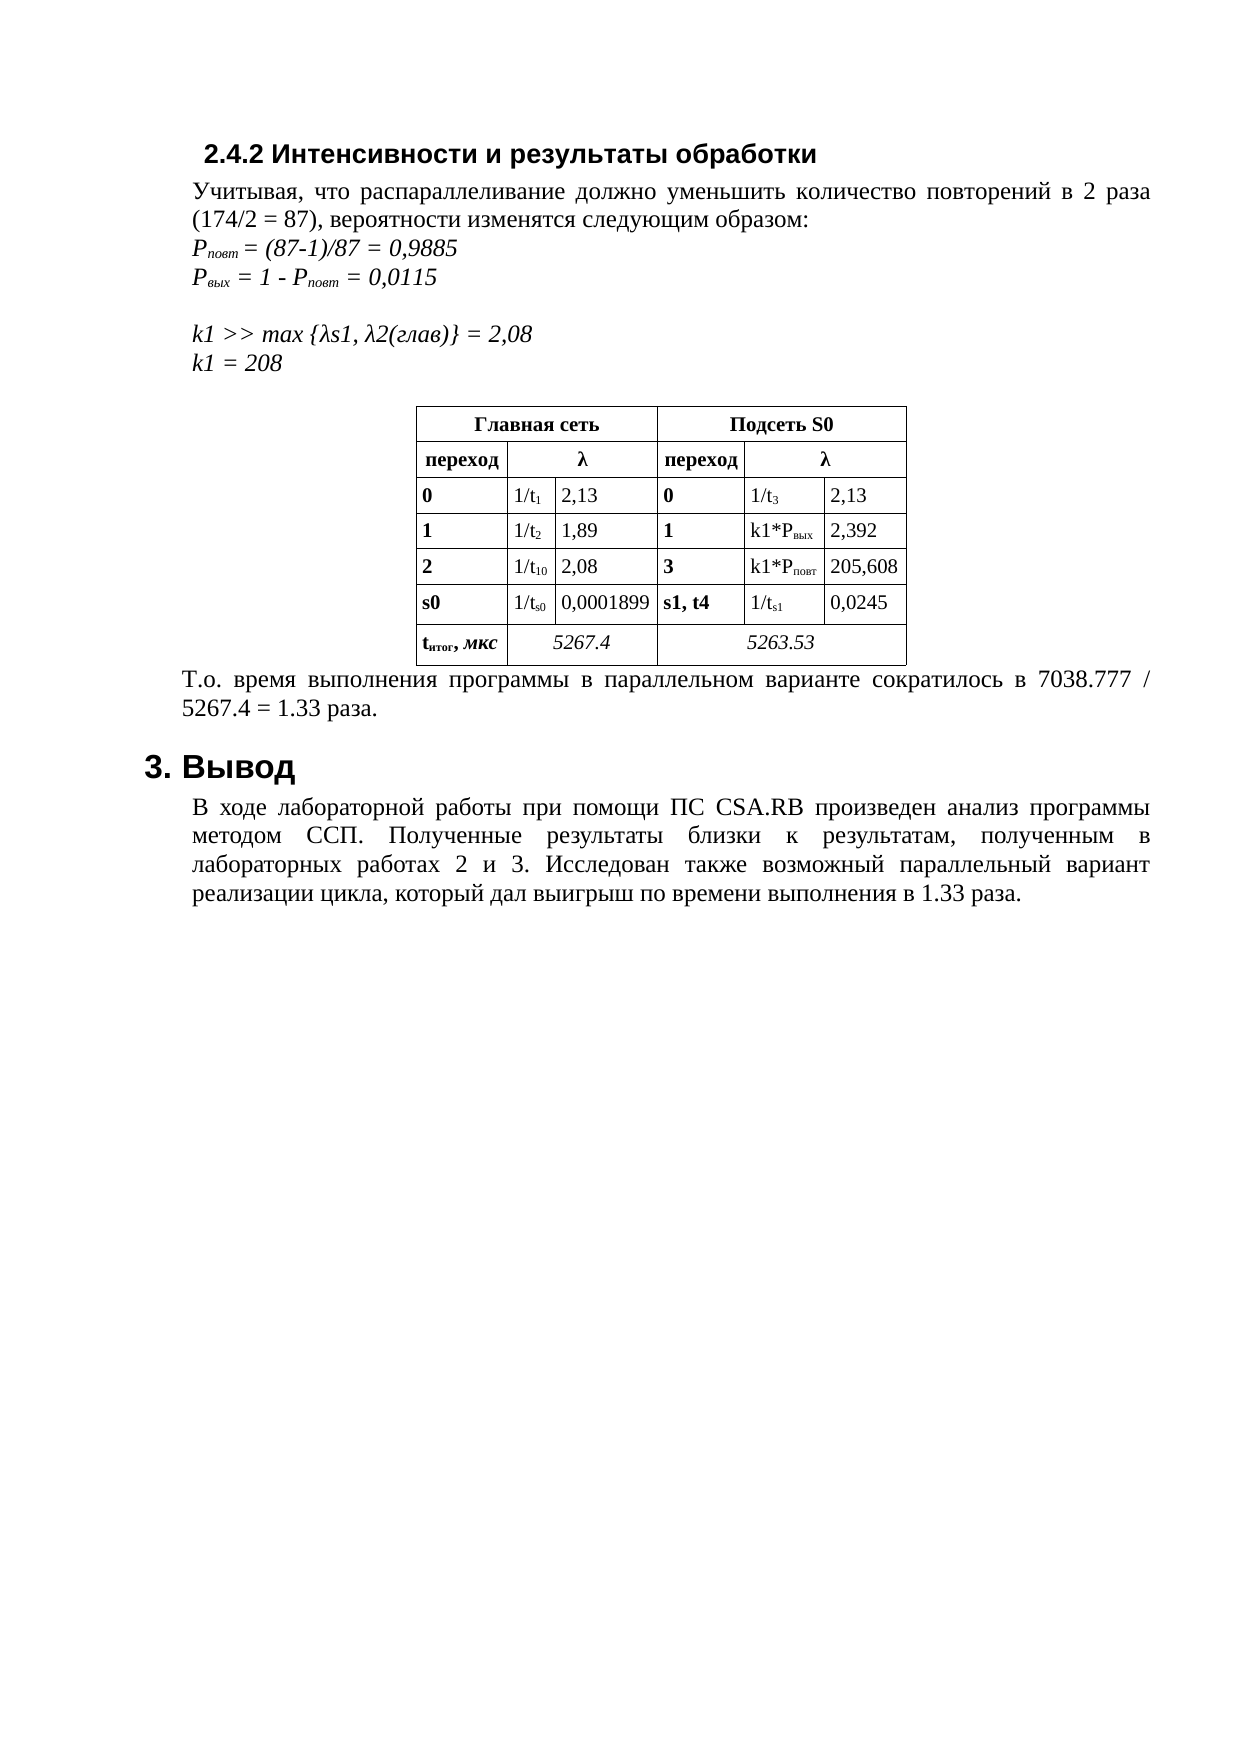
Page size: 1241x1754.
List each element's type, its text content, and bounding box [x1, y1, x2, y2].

table_cell 2,392 [825, 514, 906, 548]
table_header Подсеть S0 [658, 407, 906, 441]
table_cell 5267.4 [508, 625, 657, 664]
text Pповт = (87-1)/87 = 0,9885 [192, 233, 1152, 262]
text k1 >> max {λs1, λ2(глав)} = 2,08 [192, 319, 1152, 348]
table_header Главная сеть [417, 407, 657, 441]
table_cell 1 [417, 514, 507, 548]
table_cell 1 [658, 514, 744, 548]
table_cell 2,13 [825, 478, 906, 513]
table_cell переход [658, 442, 744, 477]
subtitle Вывод [144, 747, 1152, 786]
text Pвых = 1 - Pповт = 0,0115 [192, 262, 1152, 291]
table_cell 0 [658, 478, 744, 513]
table_cell переход [417, 442, 507, 477]
table_cell 0 [417, 478, 507, 513]
table_cell 1/ts1 [745, 585, 824, 624]
table_cell 5263.53 [658, 625, 906, 664]
list Т.о. время выполнения программы в параллельном варианте сократилось в 7038.777 / 5267.4 = 1.33 раза. [144, 664, 1152, 722]
text В ходе лабораторной работы при помощи ПС CSA.RB произведен анализ программы методом ССП. Полученные результаты близки к результатам, полученным в лабораторных работах 2 и 3. Исследован также возможный параллельный вариант реализации цикла, который дал выигрыш по времени выполнения в 1.33 раза. [192, 792, 1152, 907]
subtitle Интенсивности и результаты обработки [196, 138, 1152, 169]
table_cell 1/ts0 [508, 585, 555, 624]
table_cell 0,0001899 [556, 585, 657, 624]
table_cell 1/t10 [508, 549, 555, 584]
text Учитывая, что распараллеливание должно уменьшить количество повторений в 2 раза (174/2 = 87), вероятности изменятся следующим образом: [192, 176, 1152, 233]
table_cell 3 [658, 549, 744, 584]
table_cell 1/t3 [745, 478, 824, 513]
table_cell s1, t4 [658, 585, 744, 624]
table_cell 0,0245 [825, 585, 906, 624]
table_cell 2 [417, 549, 507, 584]
table_cell λ [745, 442, 906, 477]
table_cell 2,08 [556, 549, 657, 584]
table_cell s0 [417, 585, 507, 624]
table_cell tитог, мкс [417, 625, 507, 664]
table_cell λ [508, 442, 657, 477]
text k1 = 208 [192, 348, 1152, 377]
table_cell k1*Pвых [745, 514, 824, 548]
table_cell 1,89 [556, 514, 657, 548]
table_cell 1/t1 [508, 478, 555, 513]
table_cell 205,608 [825, 549, 906, 584]
table_cell 2,13 [556, 478, 657, 513]
table_cell 1/t2 [508, 514, 555, 548]
table_cell k1*Pповт [745, 549, 824, 584]
